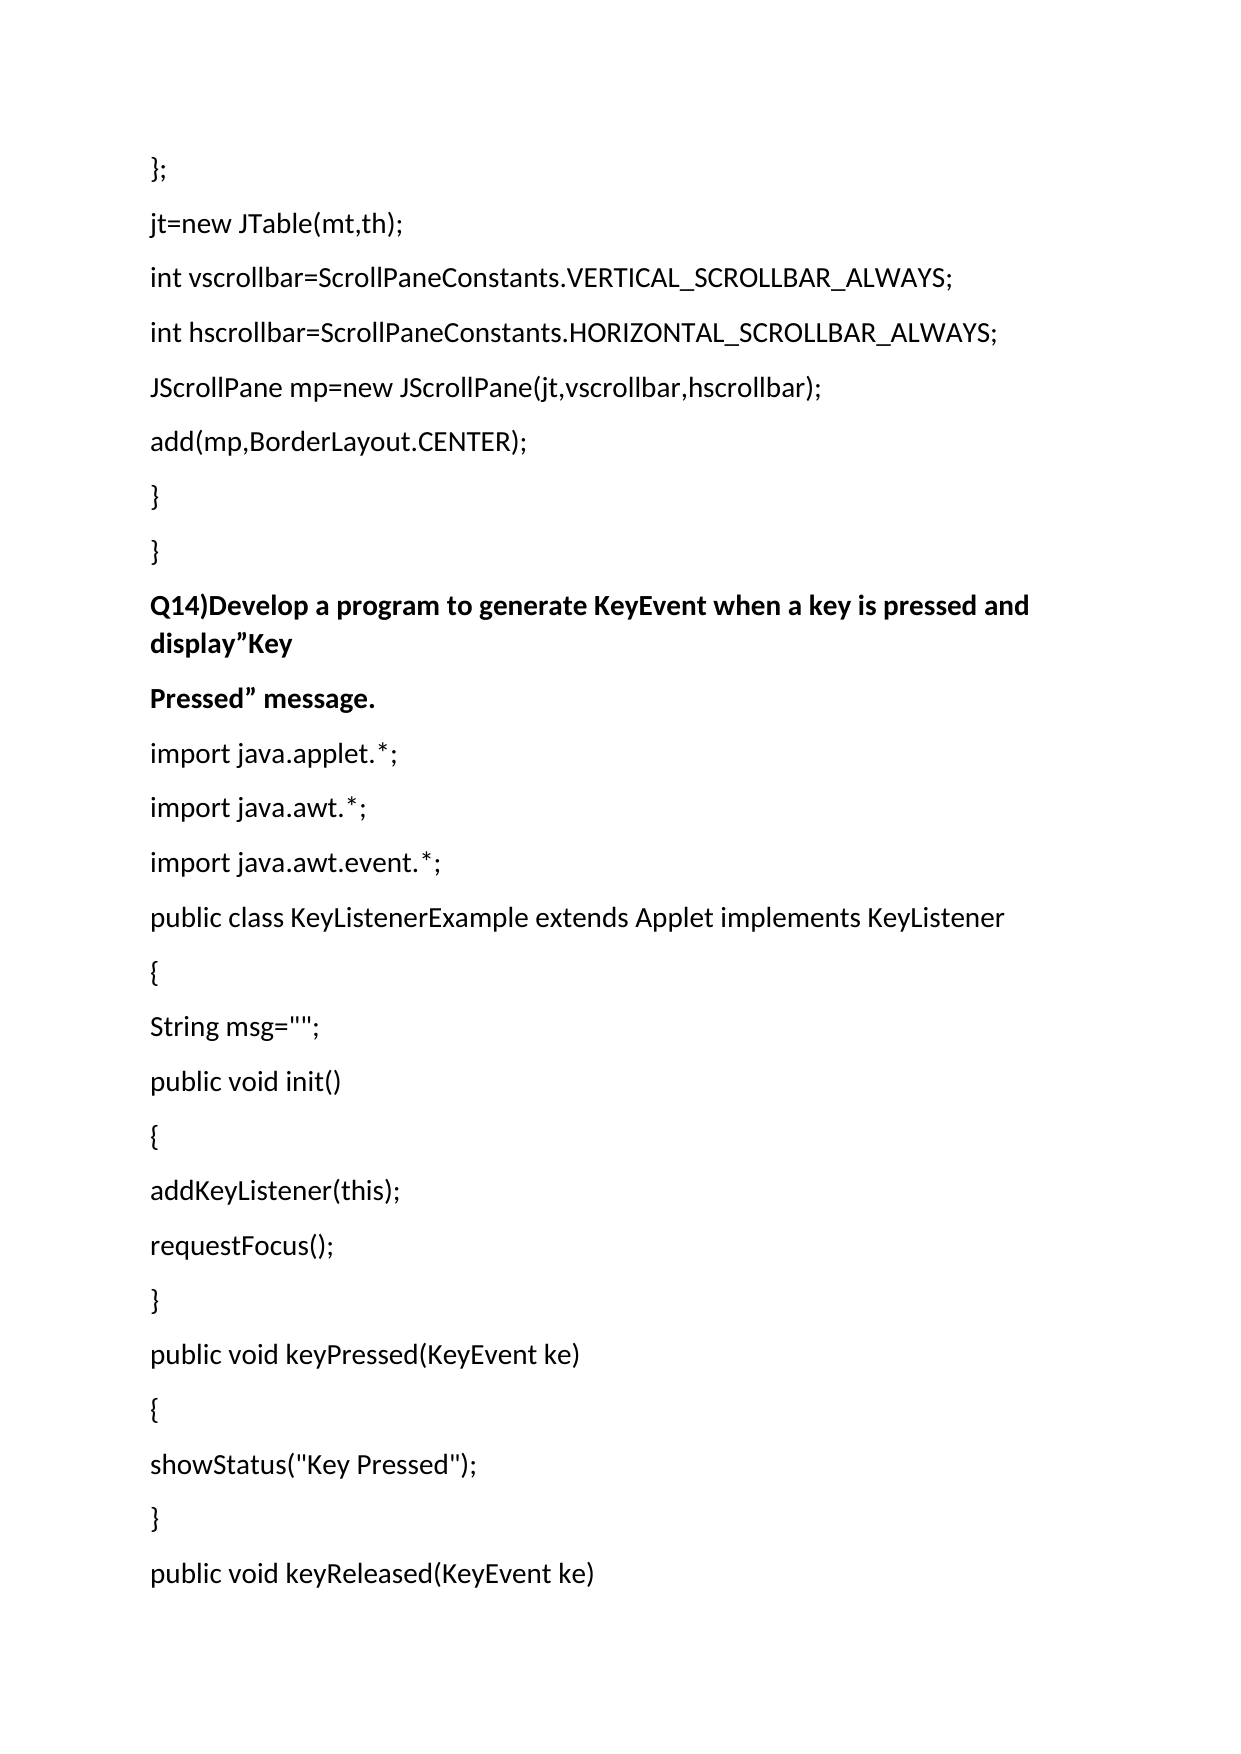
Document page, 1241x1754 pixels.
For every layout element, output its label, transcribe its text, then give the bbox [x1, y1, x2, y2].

text } [150, 478, 1090, 514]
text { [150, 954, 1090, 989]
text Q14)Develop a program to generate KeyEvent when a key is pressed and display”Key [150, 587, 1090, 661]
text import java.applet.*; [150, 735, 1090, 771]
text } [150, 533, 1090, 568]
text public void keyReleased(KeyEvent ke) [150, 1555, 1090, 1591]
text jt=new JTable(mt,th); [150, 205, 1090, 240]
text { [150, 1118, 1090, 1153]
text Pressed” message. [150, 680, 1090, 716]
text }; [150, 150, 1090, 186]
text public void init() [150, 1063, 1090, 1099]
text showStatus("Key Pressed"); [150, 1446, 1090, 1481]
text add(mp,BorderLayout.CENTER); [150, 423, 1090, 459]
text int hscrollbar=ScrollPaneConstants.HORIZONTAL_SCROLLBAR_ALWAYS; [150, 314, 1090, 350]
text public void keyPressed(KeyEvent ke) [150, 1336, 1090, 1372]
text public class KeyListenerExample extends Applet implements KeyListener [150, 899, 1090, 934]
text requestFocus(); [150, 1227, 1090, 1263]
text int vscrollbar=ScrollPaneConstants.VERTICAL_SCROLLBAR_ALWAYS; [150, 259, 1090, 295]
text addKeyListener(this); [150, 1172, 1090, 1208]
text import java.awt.event.*; [150, 844, 1090, 880]
text JScrollPane mp=new JScrollPane(jt,vscrollbar,hscrollbar); [150, 369, 1090, 404]
text } [150, 1282, 1090, 1317]
text String msg=""; [150, 1008, 1090, 1044]
text } [150, 1501, 1090, 1536]
text { [150, 1391, 1090, 1427]
text import java.awt.*; [150, 789, 1090, 825]
